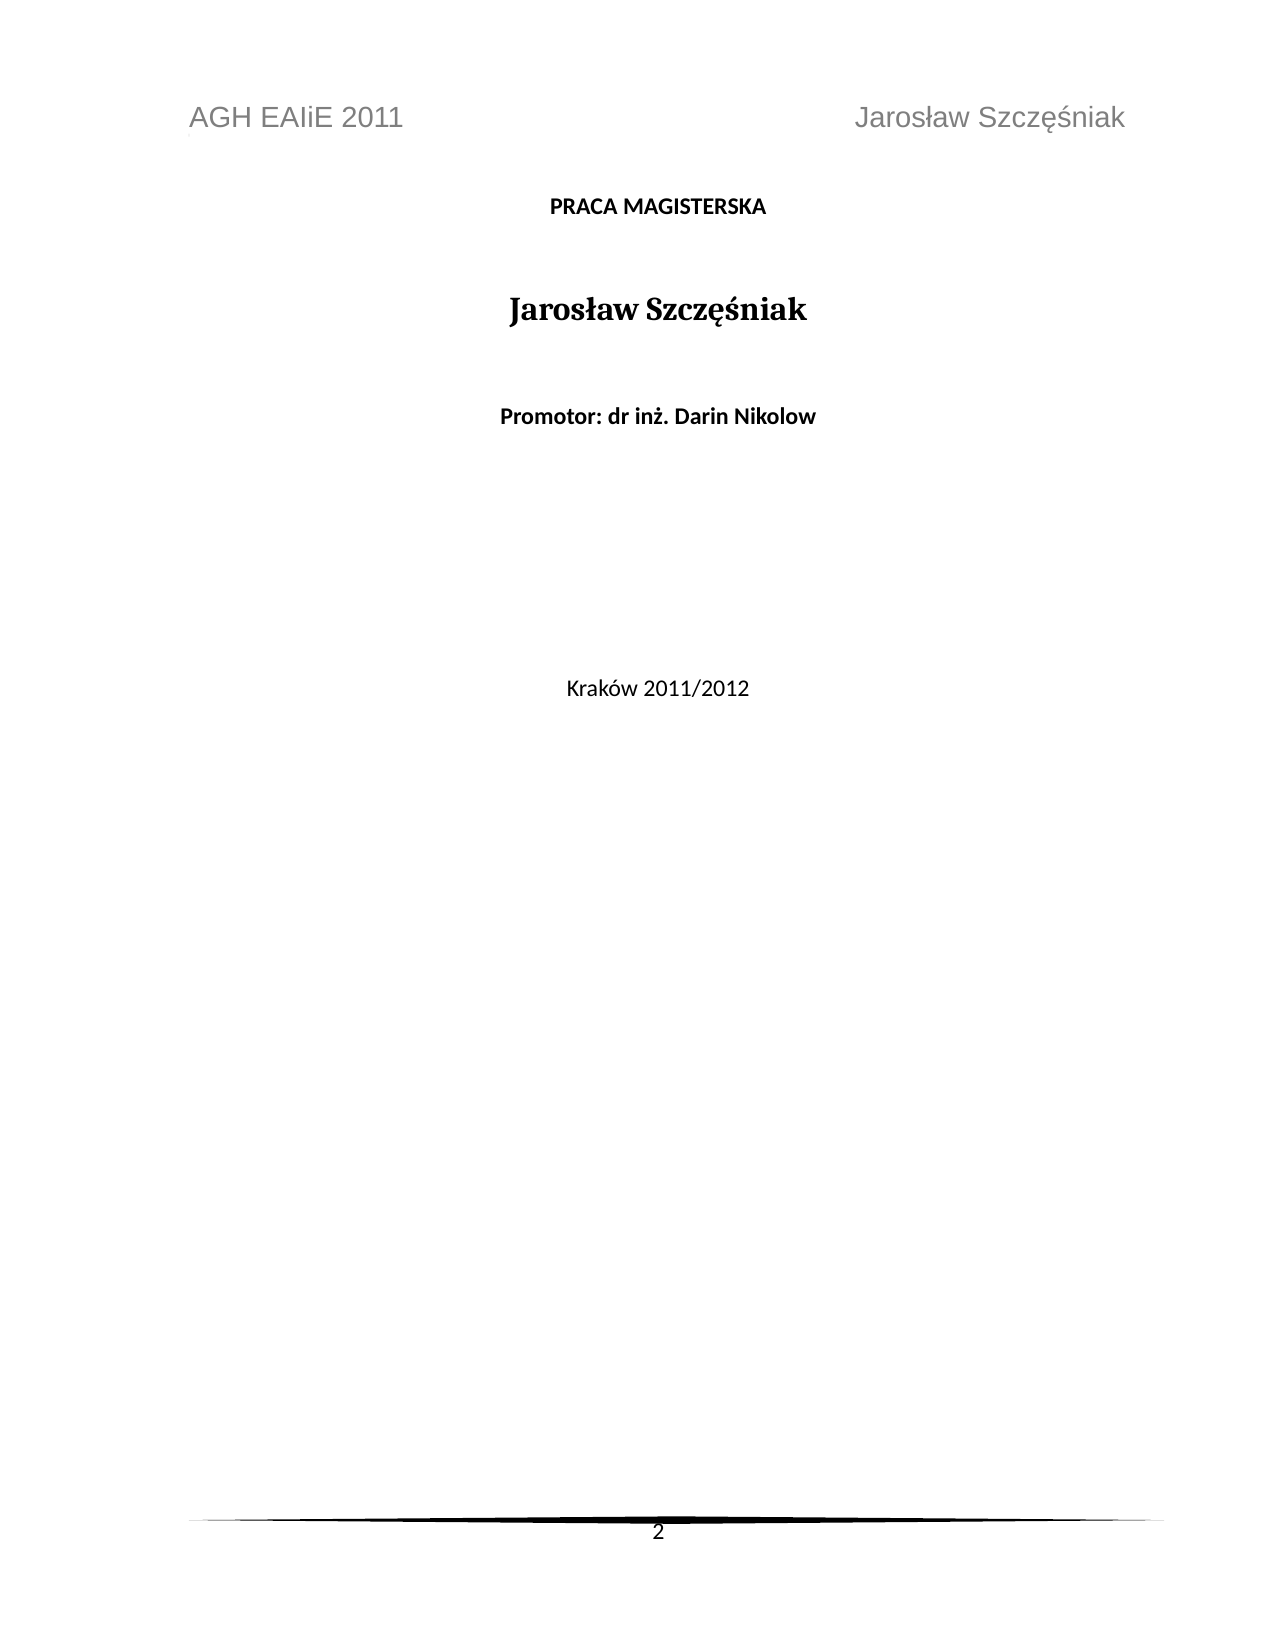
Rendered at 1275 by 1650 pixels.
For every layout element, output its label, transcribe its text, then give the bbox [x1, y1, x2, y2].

text PRACA MAGISTERSKA [189, 191, 1127, 220]
text Promotor: dr inż. Darin Nikolow [189, 401, 1127, 430]
text Jarosław Szczęśniak [189, 290, 1127, 329]
text Kraków 2011/2012 [189, 673, 1127, 703]
